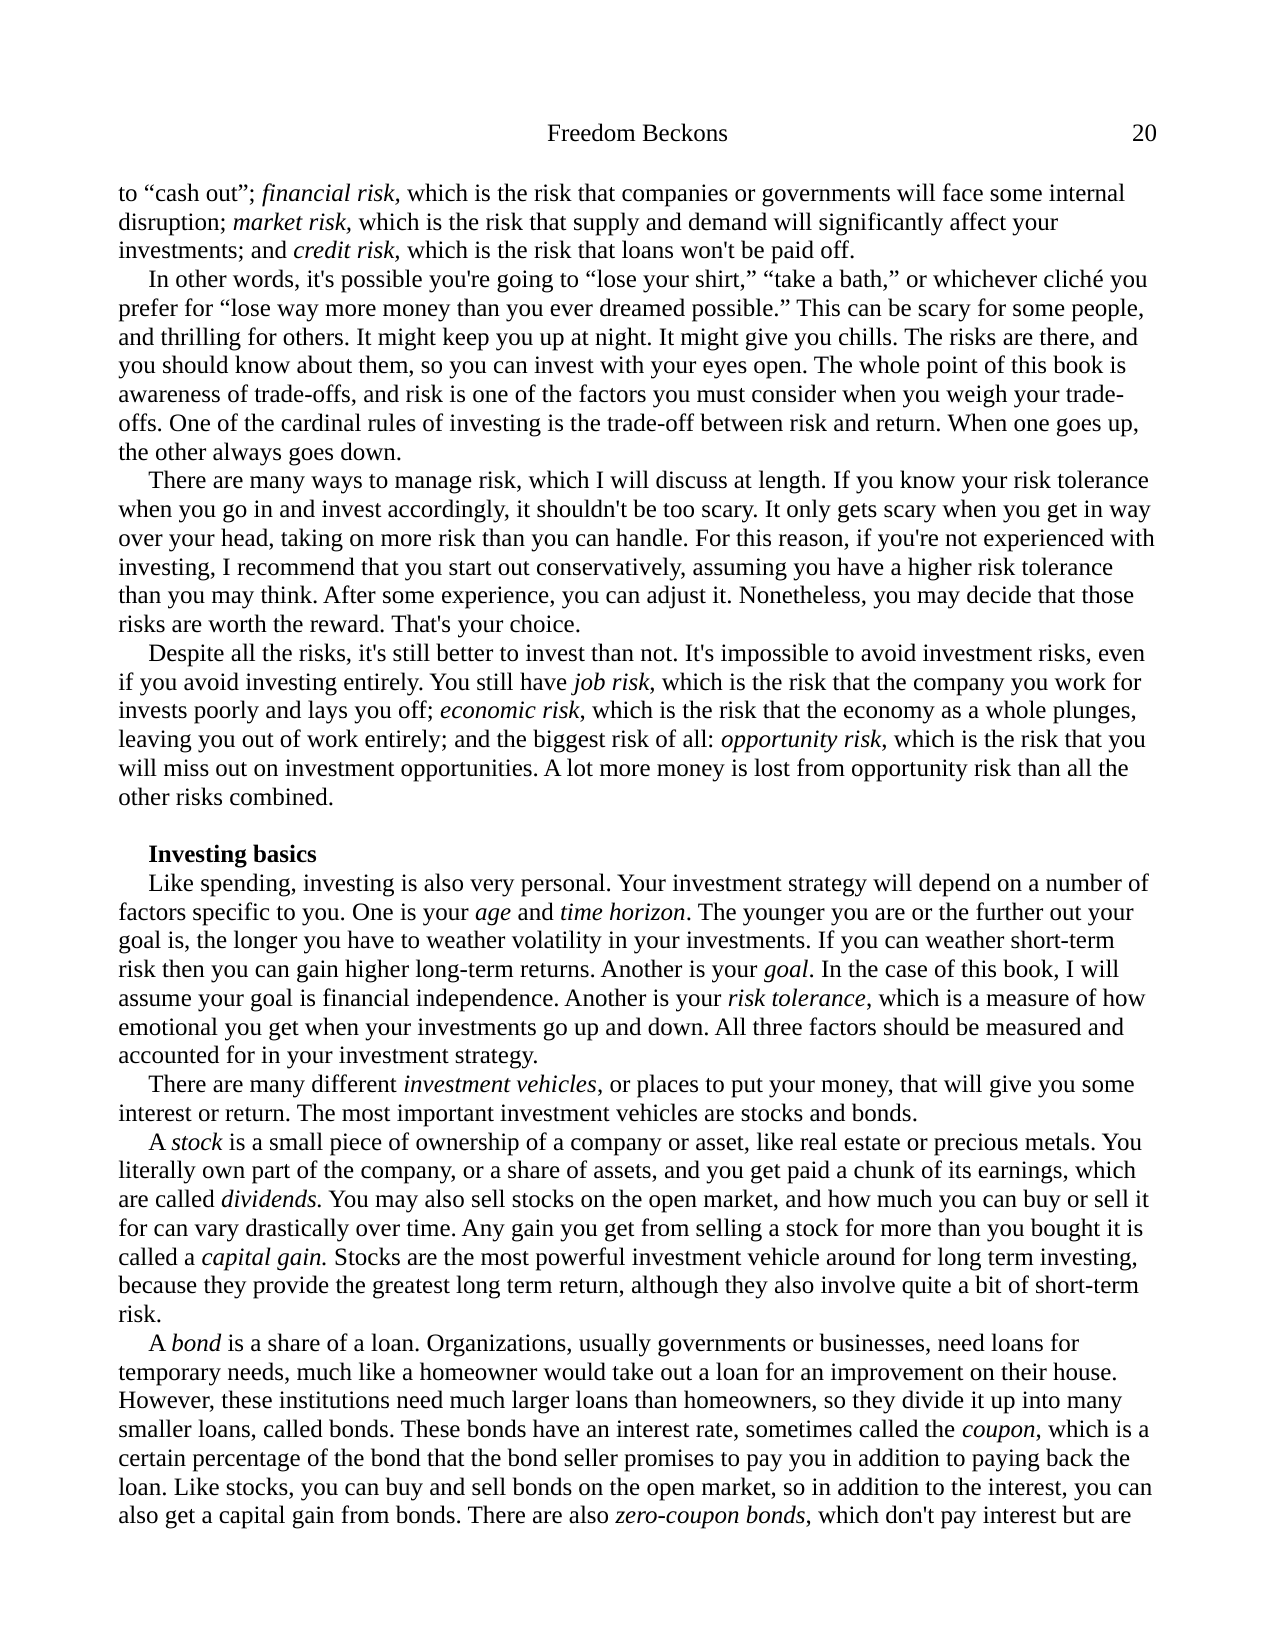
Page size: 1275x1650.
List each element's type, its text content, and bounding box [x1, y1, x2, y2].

text Like spending, investing is also very personal. Your investment strategy will depend on a number of factors specific to you. One is your age and time horizon. The younger you are or the further out your goal is, the longer you have to weather volatility in your investments. If you can weather short-term risk then you can gain higher long-term returns. Another is your goal. In the case of this book, I will assume your goal is financial independence. Another is your risk tolerance, which is a measure of how emotional you get when your investments go up and down. All three factors should be measured and accounted for in your investment strategy. [118, 868, 1157, 1069]
text A bond is a share of a loan. Organizations, usually governments or businesses, need loans for temporary needs, much like a homeowner would take out a loan for an improvement on their house. However, these institutions need much larger loans than homeowners, so they divide it up into many smaller loans, called bonds. These bonds have an interest rate, sometimes called the coupon, which is a certain percentage of the bond that the bond seller promises to pay you in addition to paying back the loan. Like stocks, you can buy and sell bonds on the open market, so in addition to the interest, you can also get a capital gain from bonds. There are also zero-coupon bonds, which don't pay interest but are [118, 1328, 1157, 1529]
text In other words, it's possible you're going to “lose your shirt,” “take a bath,” or whichever cliché you prefer for “lose way more money than you ever dreamed possible.” This can be scary for some people, and thrilling for others. It might keep you up at night. It might give you chills. The risks are there, and you should know about them, so you can invest with your eyes open. The whole point of this book is awareness of trade-offs, and risk is one of the factors you must consider when you weigh your trade-offs. One of the cardinal rules of investing is the trade-off between risk and return. When one goes up, the other always goes down. [118, 264, 1157, 466]
text Investing basics [118, 839, 1157, 868]
text to “cash out”; financial risk, which is the risk that companies or governments will face some internal disruption; market risk, which is the risk that supply and demand will significantly affect your investments; and credit risk, which is the risk that loans won't be paid off. [118, 178, 1157, 264]
text There are many ways to manage risk, which I will discuss at length. If you know your risk tolerance when you go in and invest accordingly, it shouldn't be too scary. It only gets scary when you get in way over your head, taking on more risk than you can handle. For this reason, if you're not experienced with investing, I recommend that you start out conservatively, assuming you have a higher risk tolerance than you may think. After some experience, you can adjust it. Nonetheless, you may decide that those risks are worth the reward. That's your choice. [118, 466, 1157, 638]
text A stock is a small piece of ownership of a company or asset, like real estate or precious metals. You literally own part of the company, or a share of assets, and you get paid a chunk of its earnings, which are called dividends. You may also sell stocks on the open market, and how much you can buy or sell it for can vary drastically over time. Any gain you get from selling a stock for more than you bought it is called a capital gain. Stocks are the most powerful investment vehicle around for long term investing, because they provide the greatest long term return, although they also involve quite a bit of short-term risk. [118, 1127, 1157, 1328]
text Despite all the risks, it's still better to invest than not. It's impossible to avoid investment risks, even if you avoid investing entirely. You still have job risk, which is the risk that the company you work for invests poorly and lays you off; economic risk, which is the risk that the economy as a whole plunges, leaving you out of work entirely; and the biggest risk of all: opportunity risk, which is the risk that you will miss out on investment opportunities. A lot more money is lost from opportunity risk than all the other risks combined. [118, 638, 1157, 811]
text There are many different investment vehicles, or places to put your money, that will give you some interest or return. The most important investment vehicles are stocks and bonds. [118, 1069, 1157, 1127]
